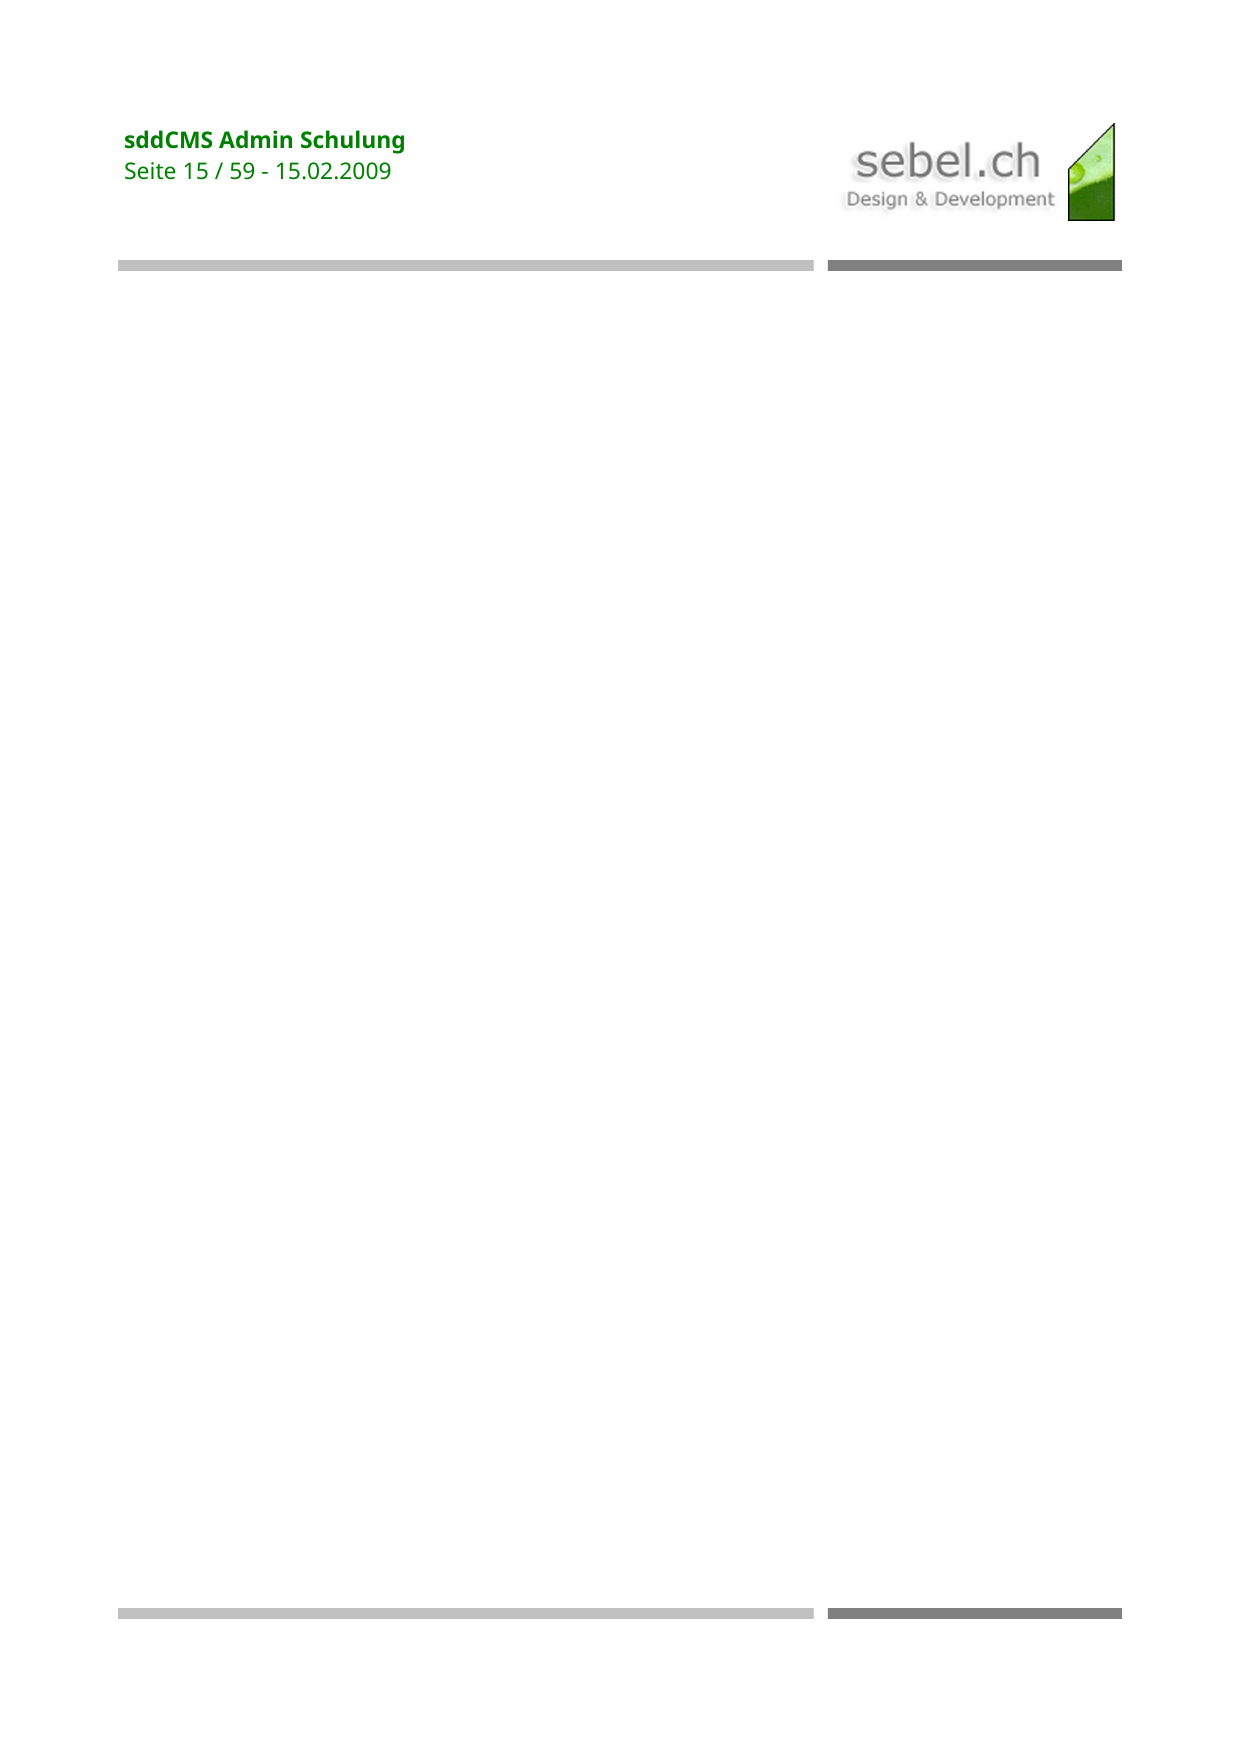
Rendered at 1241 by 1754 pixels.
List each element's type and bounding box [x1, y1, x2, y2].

picture [118, 1608, 1122, 1619]
picture [118, 260, 1122, 271]
